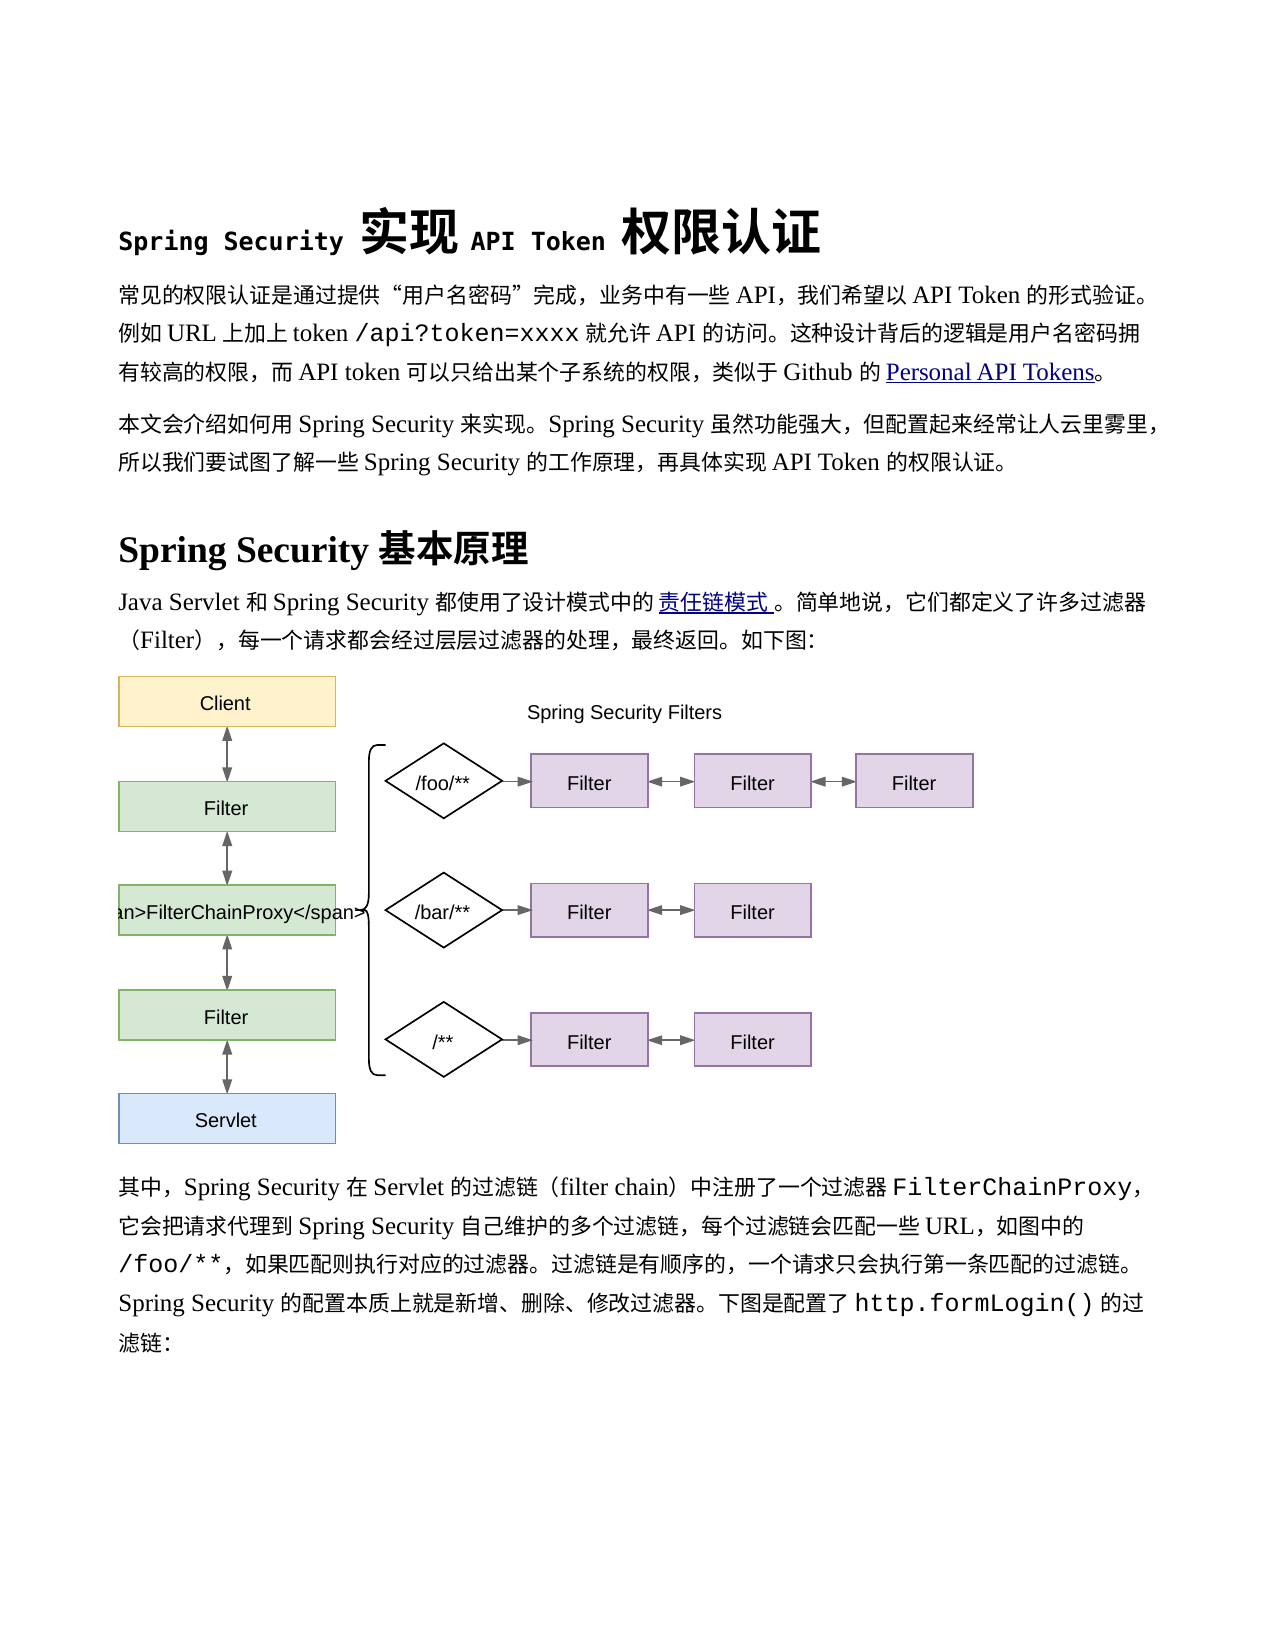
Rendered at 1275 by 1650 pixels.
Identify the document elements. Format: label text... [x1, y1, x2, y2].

text Java Servlet 和 Spring Security 都使用了设计模式中的 责任链模式 。简单地说，它们都定义了许多过滤器（Filter），每一个请求都会经过层层过滤器的处理，最终返回。如下图： [118, 585, 1157, 655]
text 其中，Spring Security 在 Servlet 的过滤链（filter chain）中注册了一个过滤器 FilterChainProxy，它会把请求代理到 Spring Security 自己维护的多个过滤链，每个过滤链会匹配一些 URL，如图中的 /foo/**，如果匹配则执行对应的过滤器。过滤链是有顺序的，一个请求只会执行第一条匹配的过滤链。Spring Security 的配置本质上就是新增、删除、修改过滤器。下图是配置了 http.formLogin() 的过滤链： [118, 1170, 1157, 1357]
text 本文会介绍如何用 Spring Security 来实现。Spring Security 虽然功能强大，但配置起来经常让人云里雾里，所以我们要试图了解一些 Spring Security 的工作原理，再具体实现 API Token 的权限认证。 [118, 407, 1157, 477]
subtitle Spring Security 实现 API Token 权限认证 [118, 193, 1157, 265]
text 常见的权限认证是通过提供“用户名密码”完成，业务中有一些 API，我们希望以 API Token 的形式验证。例如 URL 上加上 token /api?token=xxxx 就允许API 的访问。这种设计背后的逻辑是用户名密码拥有较高的权限，而 API token 可以只给出某个子系统的权限，类似于 Github 的 Personal API Tokens。 [118, 278, 1157, 386]
subtitle Spring Security 基本原理 [118, 518, 1157, 573]
